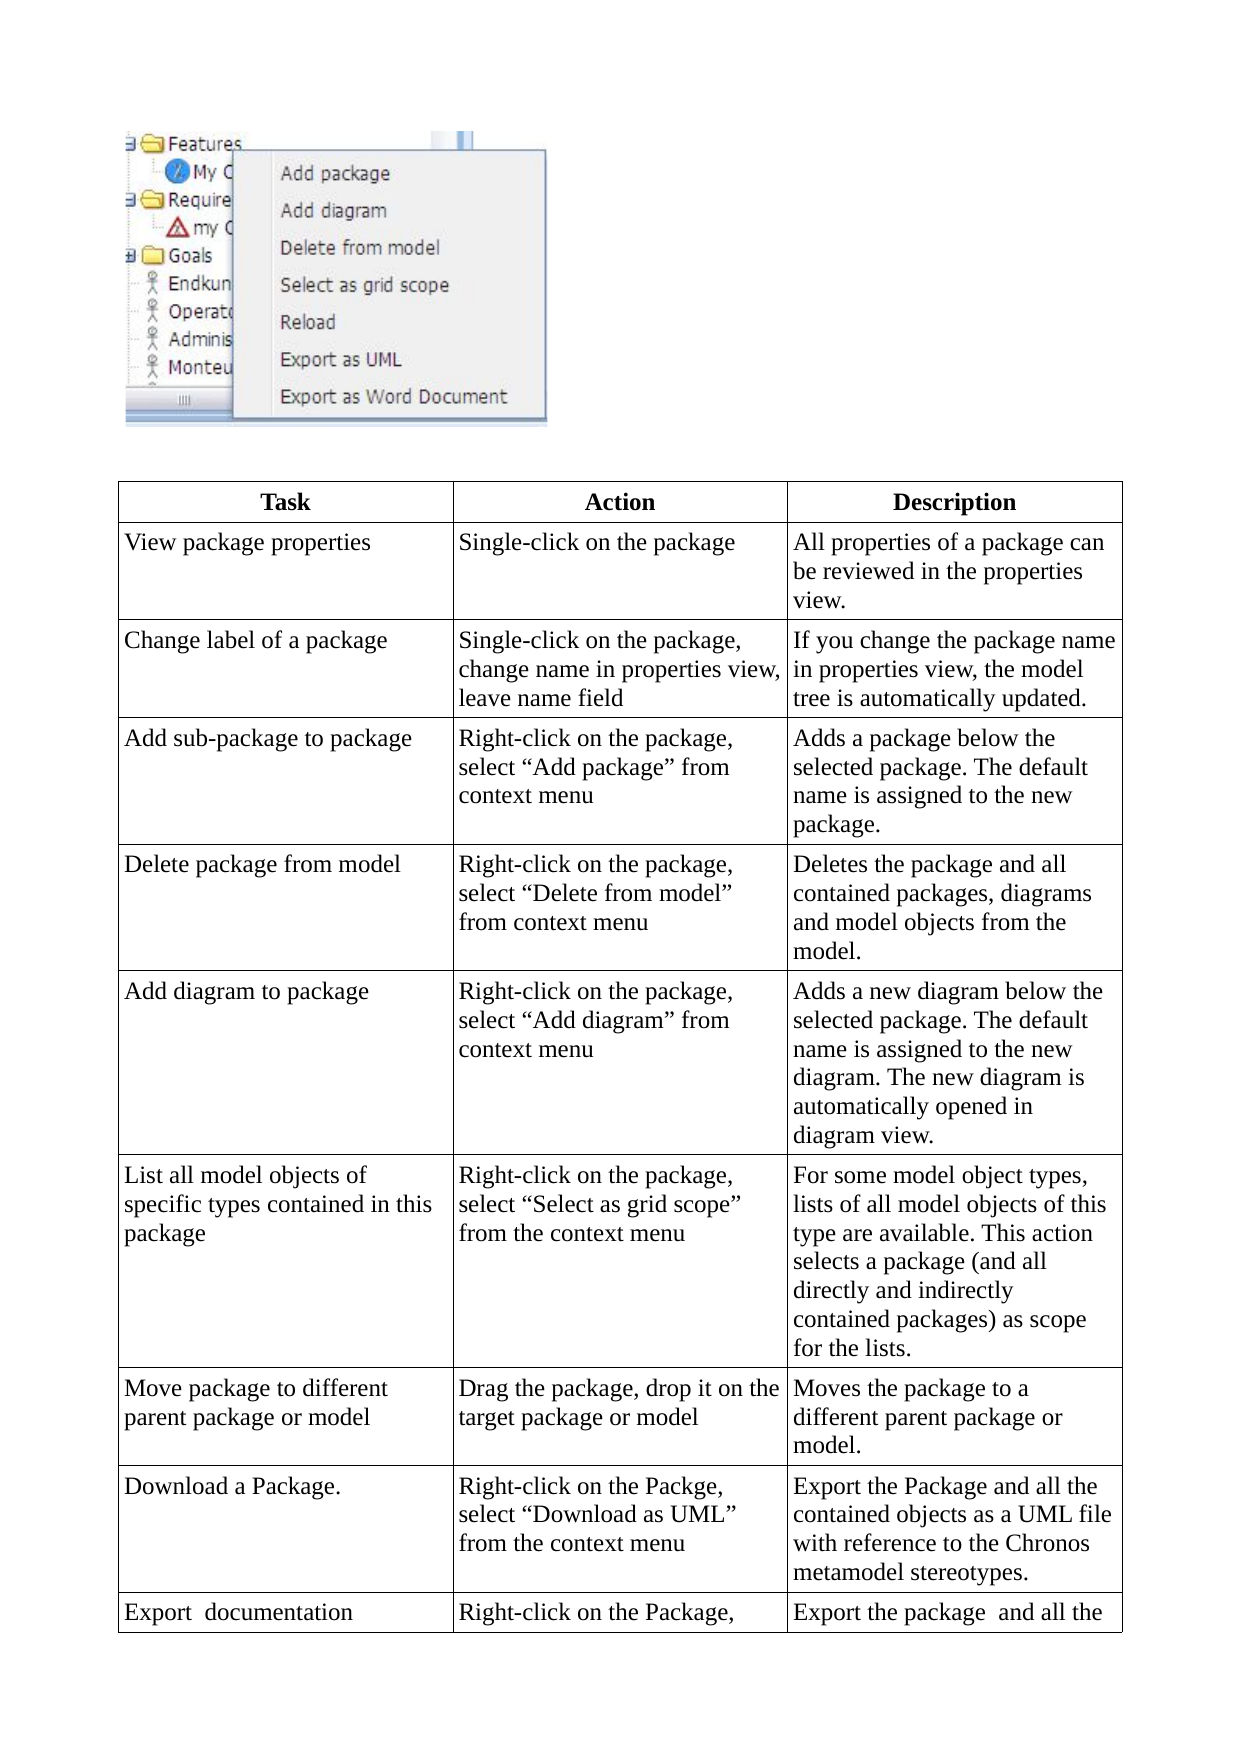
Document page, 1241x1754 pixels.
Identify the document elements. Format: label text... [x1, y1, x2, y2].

table_cell All properties of a package can be reviewed in the properties view. [788, 523, 1122, 619]
table_cell List all model objects of specific types contained in this package [119, 1155, 453, 1367]
table_cell Export the Package and all the contained objects as a UML file with reference to the Chronos metamodel stereotypes. [788, 1466, 1122, 1592]
table_cell Single-click on the package [454, 523, 787, 619]
table_cell Add diagram to package [119, 971, 453, 1154]
table_cell View package properties [119, 523, 453, 619]
table_cell Deletes the package and all contained packages, diagrams and model objects from the model. [788, 845, 1122, 970]
picture [125, 131, 548, 427]
table_cell Right-click on the Packge, select “Download as UML” from the context menu [454, 1466, 787, 1592]
table_cell Right-click on the package, select “Add package” from context menu [454, 718, 787, 844]
table_cell For some model object types, lists of all model objects of this type are available. This action selects a package (and all directly and indirectly contained packages) as scope for the lists. [788, 1155, 1122, 1367]
table_cell Single-click on the package, change name in properties view, leave name field [454, 620, 787, 717]
table_cell Right-click on the package, select “Delete from model” from context menu [454, 845, 787, 970]
table_cell Delete package from model [119, 845, 453, 970]
table_cell Adds a package below the selected package. The default name is assigned to the new package. [788, 718, 1122, 844]
table_cell Export the package and all the [788, 1593, 1122, 1632]
table_cell Right-click on the package, select “Select as grid scope” from the context menu [454, 1155, 787, 1367]
table_cell Drag the package, drop it on the target package or model [454, 1368, 787, 1465]
table_cell Right-click on the Package, [454, 1593, 787, 1632]
table_cell If you change the package name in properties view, the model tree is automatically updated. [788, 620, 1122, 717]
table_cell Export documentation [119, 1593, 453, 1632]
table_header Task [119, 482, 453, 522]
table_cell Change label of a package [119, 620, 453, 717]
table_cell Download a Package. [119, 1466, 453, 1592]
table_cell Right-click on the package, select “Add diagram” from context menu [454, 971, 787, 1154]
table_header Action [454, 482, 787, 522]
table_cell Adds a new diagram below the selected package. The default name is assigned to the new diagram. The new diagram is automatically opened in diagram view. [788, 971, 1122, 1154]
table_cell Move package to different parent package or model [119, 1368, 453, 1465]
table_cell Moves the package to a different parent package or model. [788, 1368, 1122, 1465]
table_header Description [788, 482, 1122, 522]
table_cell Add sub-package to package [119, 718, 453, 844]
